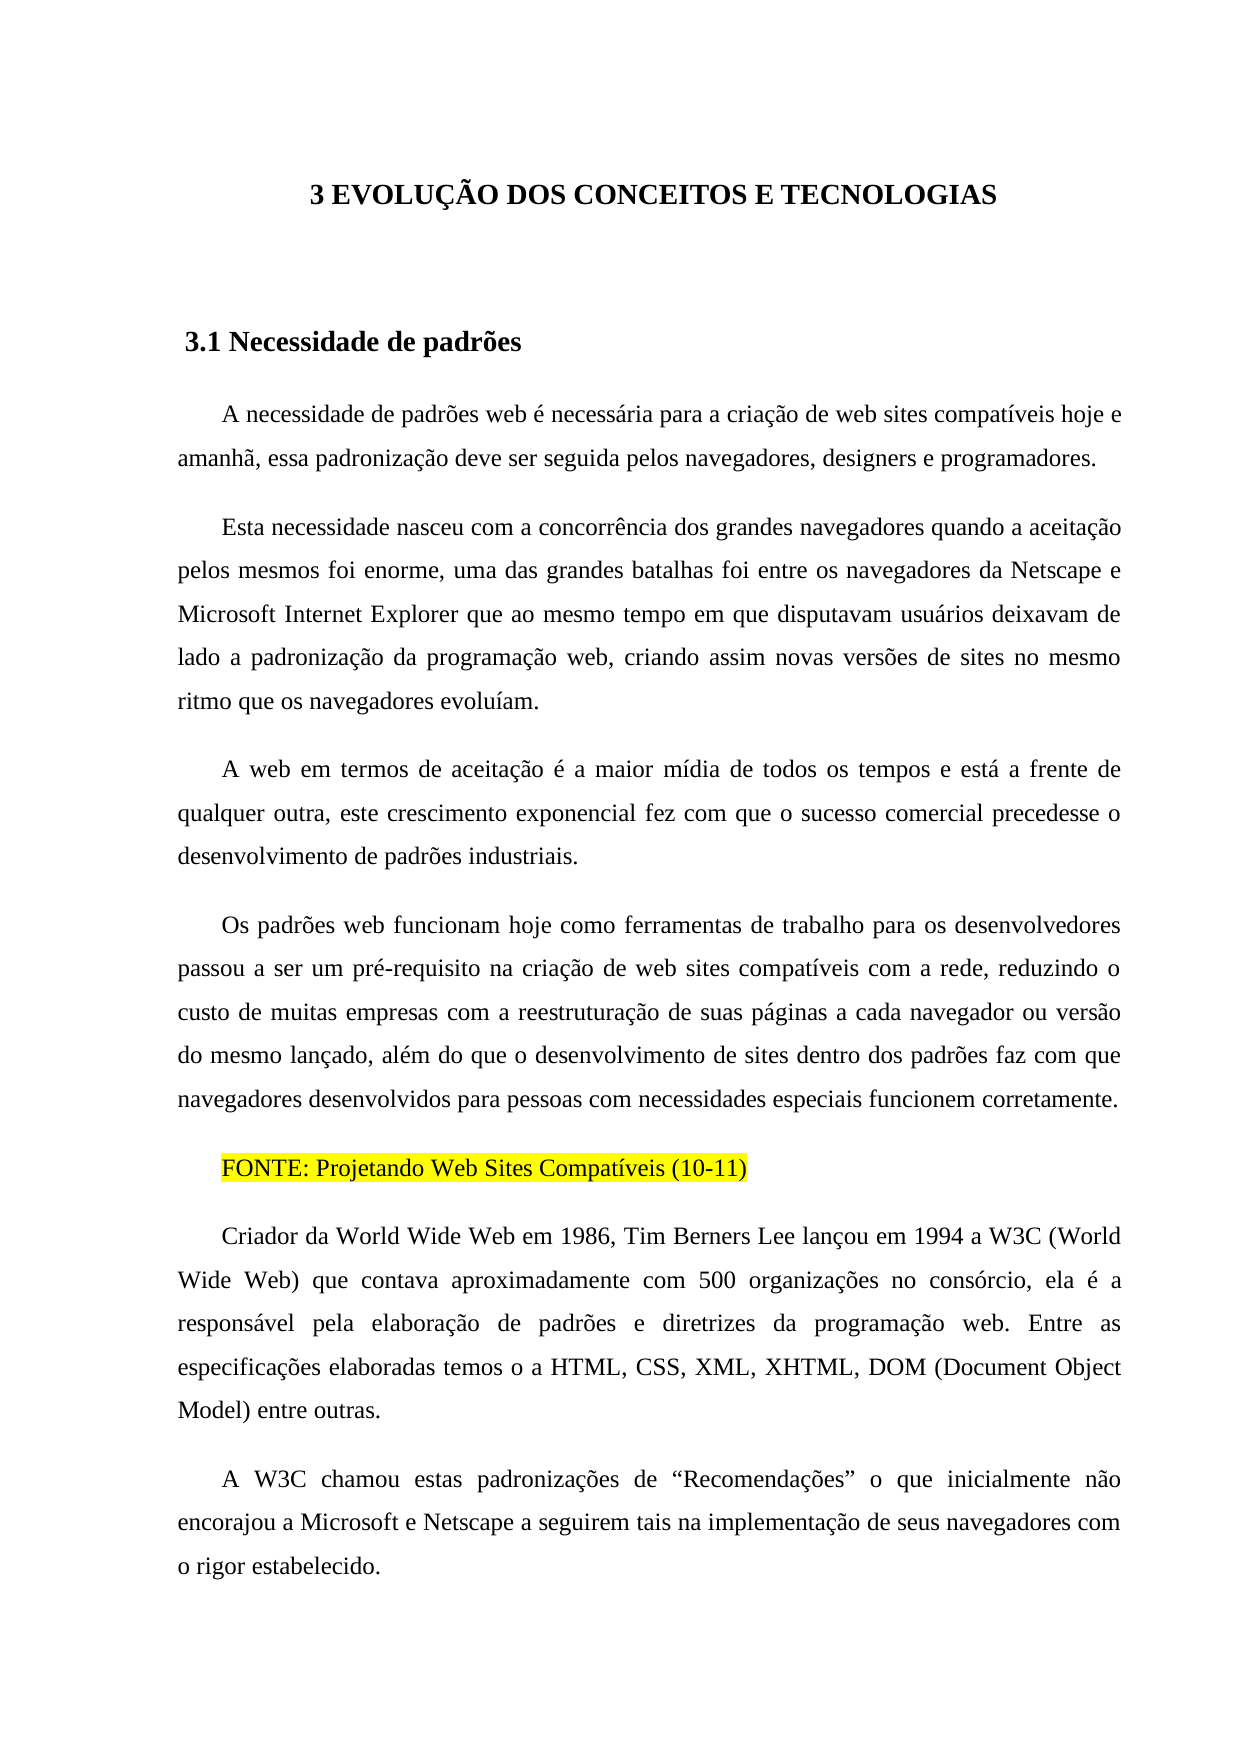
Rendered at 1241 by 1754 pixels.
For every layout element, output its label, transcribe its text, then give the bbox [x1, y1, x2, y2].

text A necessidade de padrões web é necessária para a criação de web sites compatíveis hoje e amanhã, essa padronização deve ser seguida pelos navegadores, designers e programadores. [177, 399, 1122, 472]
text A W3C chamou estas padronizações de “Recomendações” o que inicialmente não encorajou a Microsoft e Netscape a seguirem tais na implementação de seus navegadores com o rigor estabelecido. [177, 1464, 1122, 1580]
text Os padrões web funcionam hoje como ferramentas de trabalho para os desenvolvedores passou a ser um pré-requisito na criação de web sites compatíveis com a rede, reduzindo o custo de muitas empresas com a reestruturação de suas páginas a cada navegador ou versão do mesmo lançado, além do que o desenvolvimento de sites dentro dos padrões faz com que navegadores desenvolvidos para pessoas com necessidades especiais funcionem corretamente. [177, 910, 1122, 1113]
text Criador da World Wide Web em 1986, Tim Berners Lee lançou em 1994 a W3C (World Wide Web) que contava aproximadamente com 500 organizações no consórcio, ela é a responsável pela elaboração de padrões e diretrizes da programação web. Entre as especificações elaboradas temos o a HTML, CSS, XML, XHTML, DOM (Document Object Model) entre outras. [177, 1221, 1122, 1424]
text A web em termos de aceitação é a maior mídia de todos os tempos e está a frente de qualquer outra, este crescimento exponencial fez com que o sucesso comercial precedesse o desenvolvimento de padrões industriais. [177, 754, 1122, 870]
text FONTE: Projetando Web Sites Compatíveis (10-11) [177, 1152, 1122, 1182]
subtitle Necessidade de padrões [177, 324, 1122, 358]
subtitle Evolução dos conceitos e tecnologias [177, 177, 1122, 211]
text Esta necessidade nasceu com a concorrência dos grandes navegadores quando a aceitação pelos mesmos foi enorme, uma das grandes batalhas foi entre os navegadores da Netscape e Microsoft Internet Explorer que ao mesmo tempo em que disputavam usuários deixavam de lado a padronização da programação web, criando assim novas versões de sites no mesmo ritmo que os navegadores evoluíam. [177, 511, 1122, 715]
